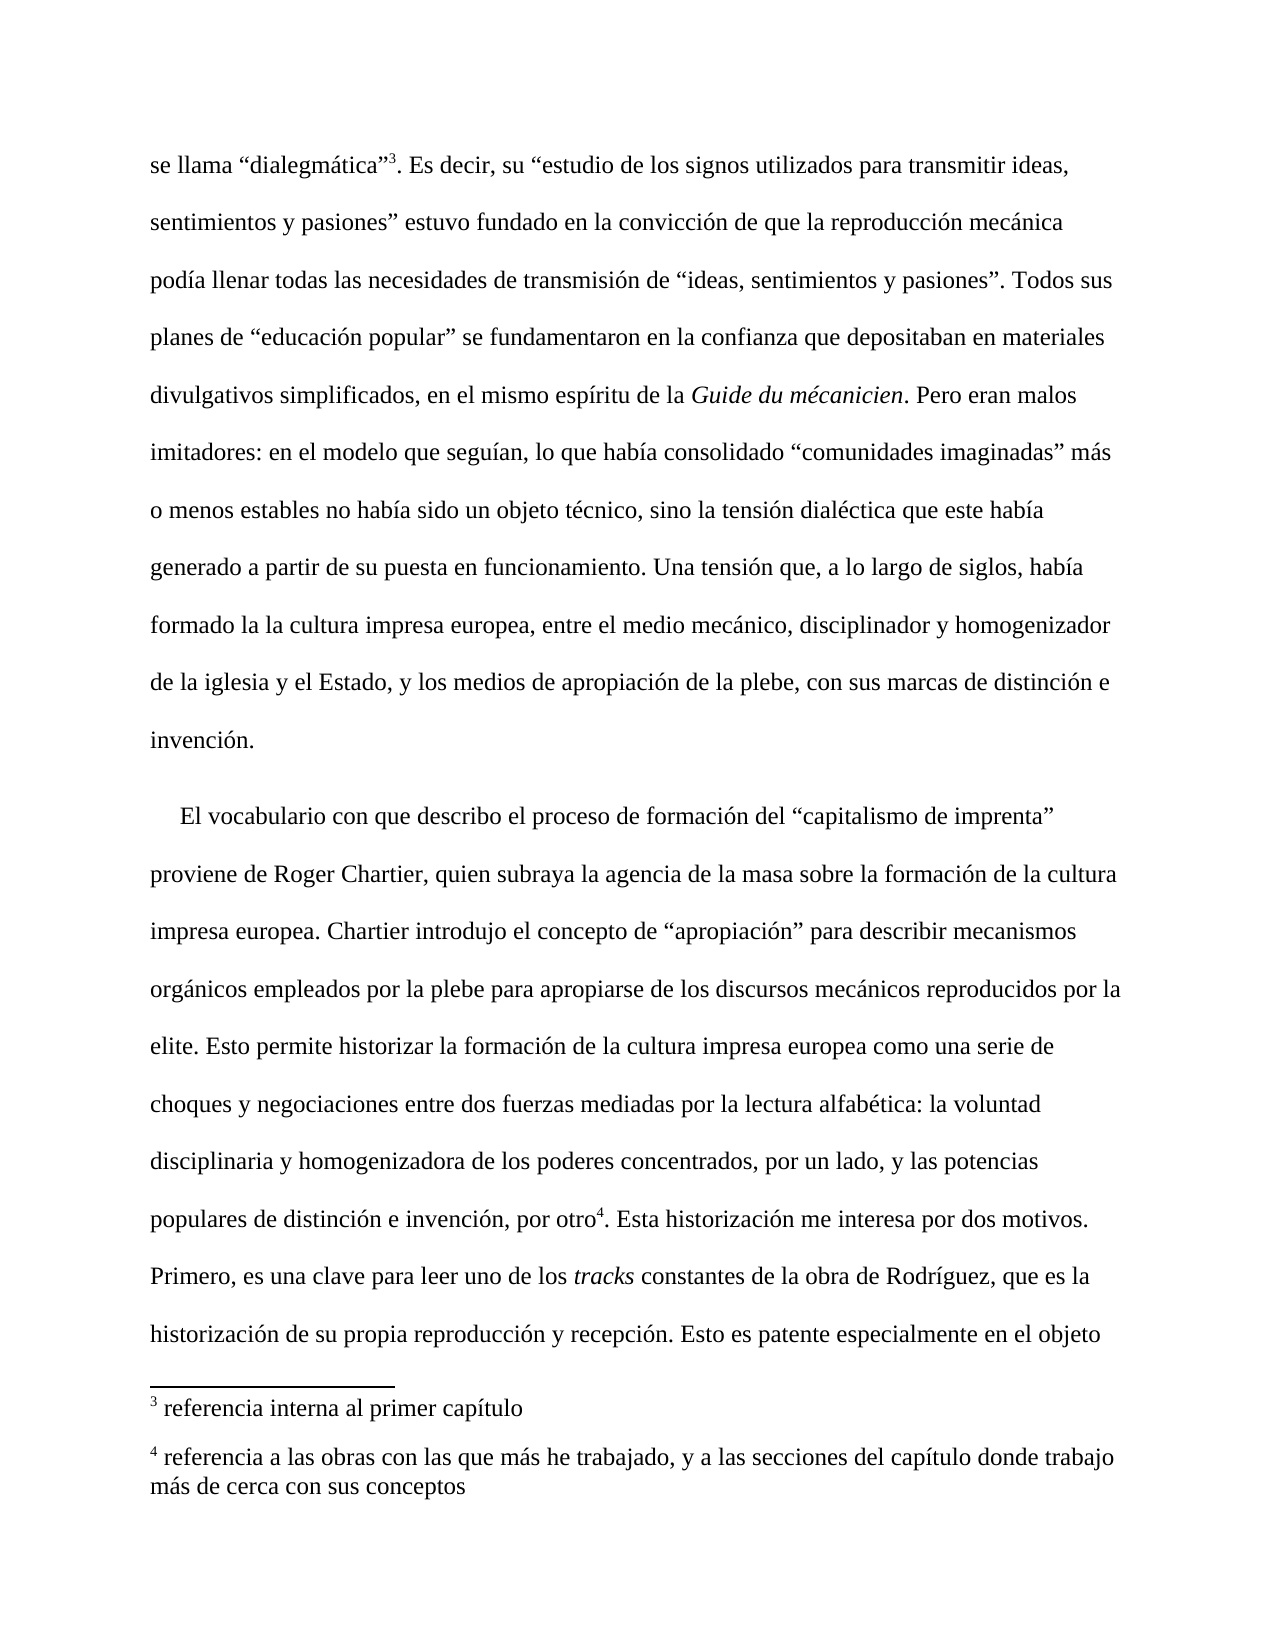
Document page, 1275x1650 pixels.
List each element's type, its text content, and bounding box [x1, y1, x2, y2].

text referencia a las obras con las que más he trabajado, y a las secciones del capítulo donde trabajo más de cerca con sus conceptos [150, 1442, 1125, 1500]
text El vocabulario con que describo el proceso de formación del “capitalismo de imprenta” proviene de Roger Chartier, quien subraya la agencia de la masa sobre la formación de la cultura impresa europea. Chartier introdujo el concepto de “apropiación” para describir mecanismos orgánicos empleados por la plebe para apropiarse de los discursos mecánicos reproducidos por la elite. Esto permite historizar la formación de la cultura impresa europea como una serie de choques y negociaciones entre dos fuerzas mediadas por la lectura alfabética: la voluntad disciplinaria y homogenizadora de los poderes concentrados, por un lado, y las potencias populares de distinción e invención, por otro. Esta historización me interesa por dos motivos. Primero, es una clave para leer uno de los tracks constantes de la obra de Rodríguez, que es la historización de su propia reproducción y recepción. Esto es patente especialmente en el objeto [150, 801, 1125, 1347]
text referencia interna al primer capítulo [150, 1393, 1125, 1422]
text se llama “dialegmática”. Es decir, su “estudio de los signos utilizados para transmitir ideas, sentimientos y pasiones” estuvo fundado en la convicción de que la reproducción mecánica podía llenar todas las necesidades de transmisión de “ideas, sentimientos y pasiones”. Todos sus planes de “educación popular” se fundamentaron en la confianza que depositaban en materiales divulgativos simplificados, en el mismo espíritu de la Guide du mécanicien. Pero eran malos imitadores: en el modelo que seguían, lo que había consolidado “comunidades imaginadas” más o menos estables no había sido un objeto técnico, sino la tensión dialéctica que este había generado a partir de su puesta en funcionamiento. Una tensión que, a lo largo de siglos, había formado la la cultura impresa europea, entre el medio mecánico, disciplinador y homogenizador de la iglesia y el Estado, y los medios de apropiación de la plebe, con sus marcas de distinción e invención. [150, 150, 1125, 754]
